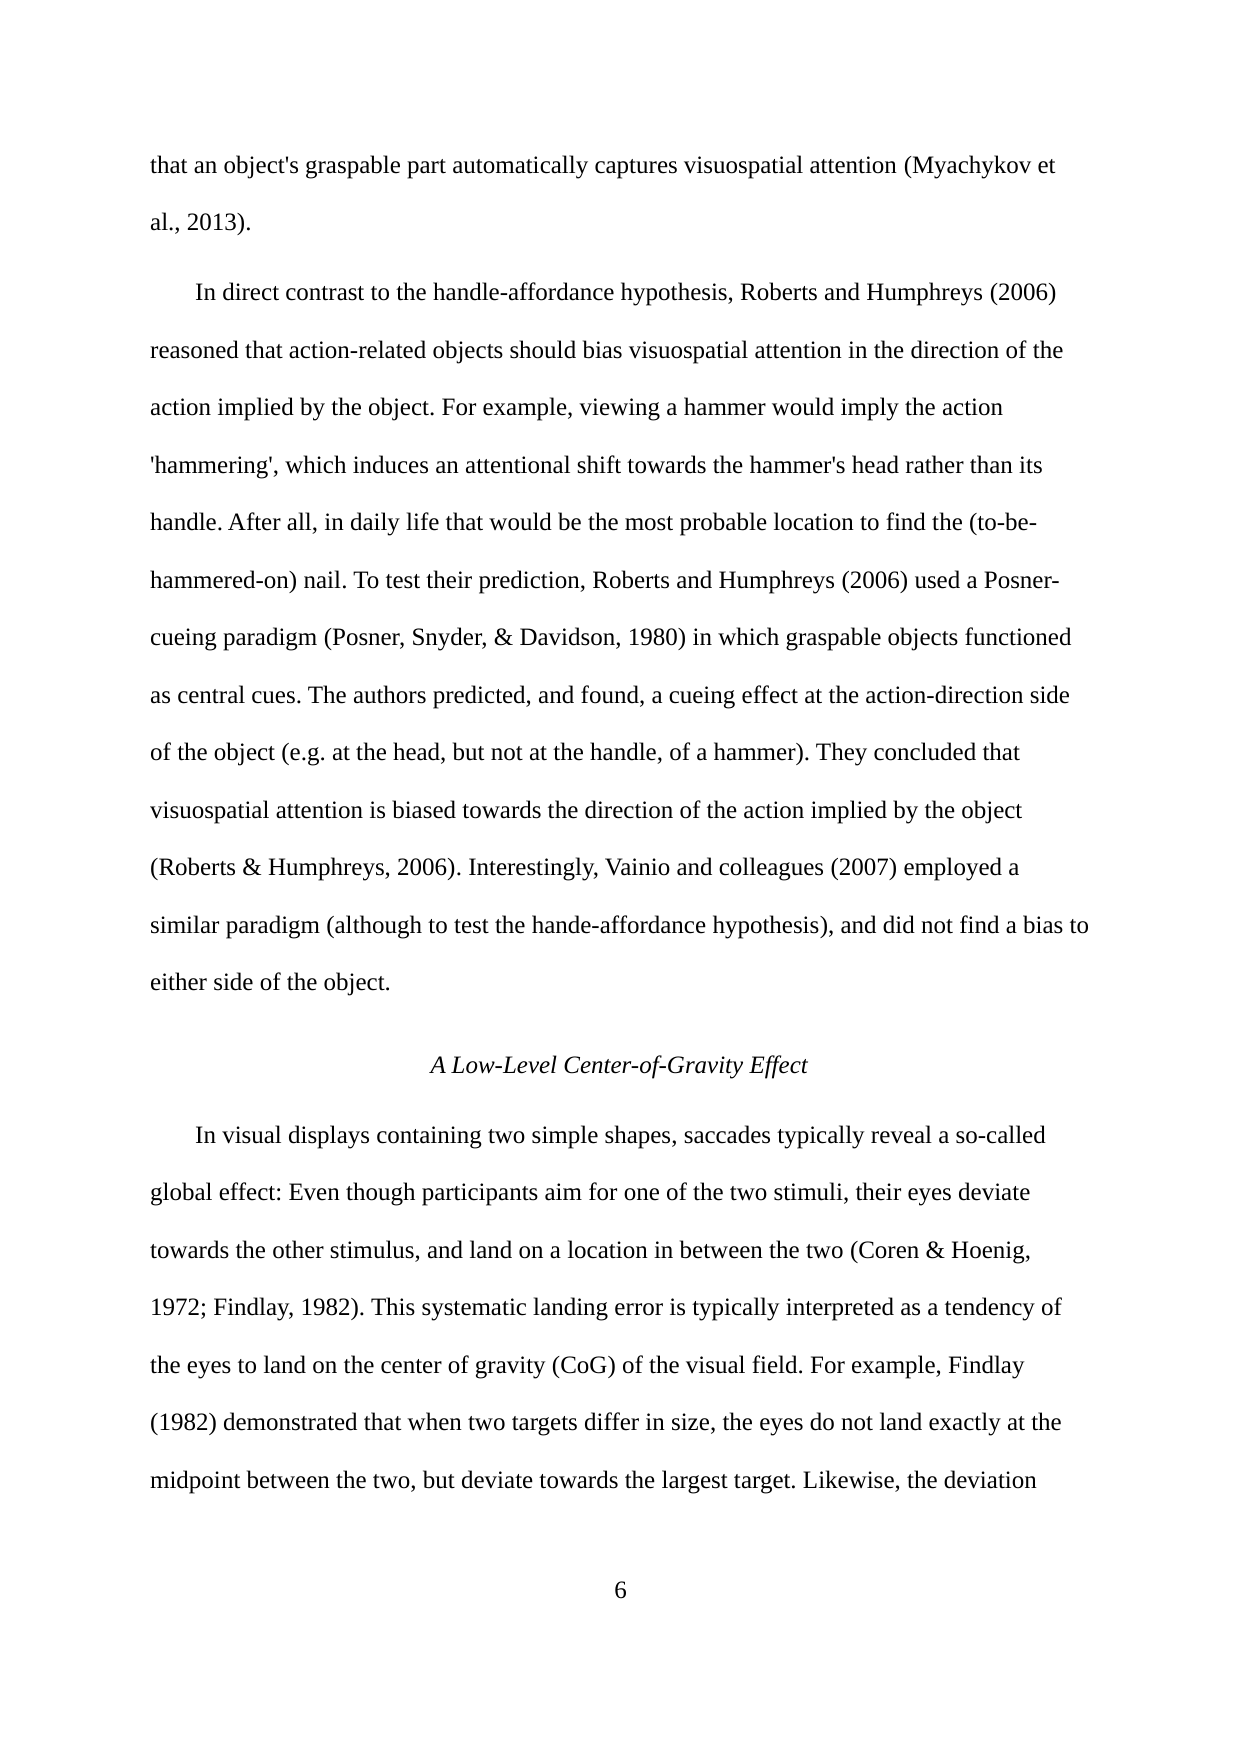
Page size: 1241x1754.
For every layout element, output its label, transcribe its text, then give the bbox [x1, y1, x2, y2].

text In visual displays containing two simple shapes, saccades typically reveal a so-called global effect: Even though participants aim for one of the two stimuli, their eyes deviate towards the other stimulus, and land on a location in between the two (Coren & Hoenig, 1972; Findlay, 1982). This systematic landing error is typically interpreted as a tendency of the eyes to land on the center of gravity (CoG) of the visual field. For example, Findlay (1982) demonstrated that when two targets differ in size, the eyes do not land exactly at the midpoint between the two, but deviate towards the largest target. Likewise, the deviation [150, 1120, 1091, 1494]
text that an object's graspable part automatically captures visuospatial attention (Myachykov et al., 2013). [150, 150, 1091, 236]
subtitle A Low-Level Center-of-Gravity Effect [150, 1050, 1091, 1079]
text In direct contrast to the handle-affordance hypothesis, Roberts and Humphreys (2006) reasoned that action-related objects should bias visuospatial attention in the direction of the action implied by the object. For example, viewing a hammer would imply the action 'hammering', which induces an attentional shift towards the hammer's head rather than its handle. After all, in daily life that would be the most probable location to find the (to-be-hammered-on) nail. To test their prediction, Roberts and Humphreys (2006) used a Posner-cueing paradigm (Posner, Snyder, & Davidson, 1980) in which graspable objects functioned as central cues. The authors predicted, and found, a cueing effect at the action-direction side of the object (e.g. at the head, but not at the handle, of a hammer). They concluded that visuospatial attention is biased towards the direction of the action implied by the object (Roberts & Humphreys, 2006). Interestingly, Vainio and colleagues (2007) employed a similar paradigm (although to test the hande-affordance hypothesis), and did not find a bias to either side of the object. [150, 277, 1091, 996]
